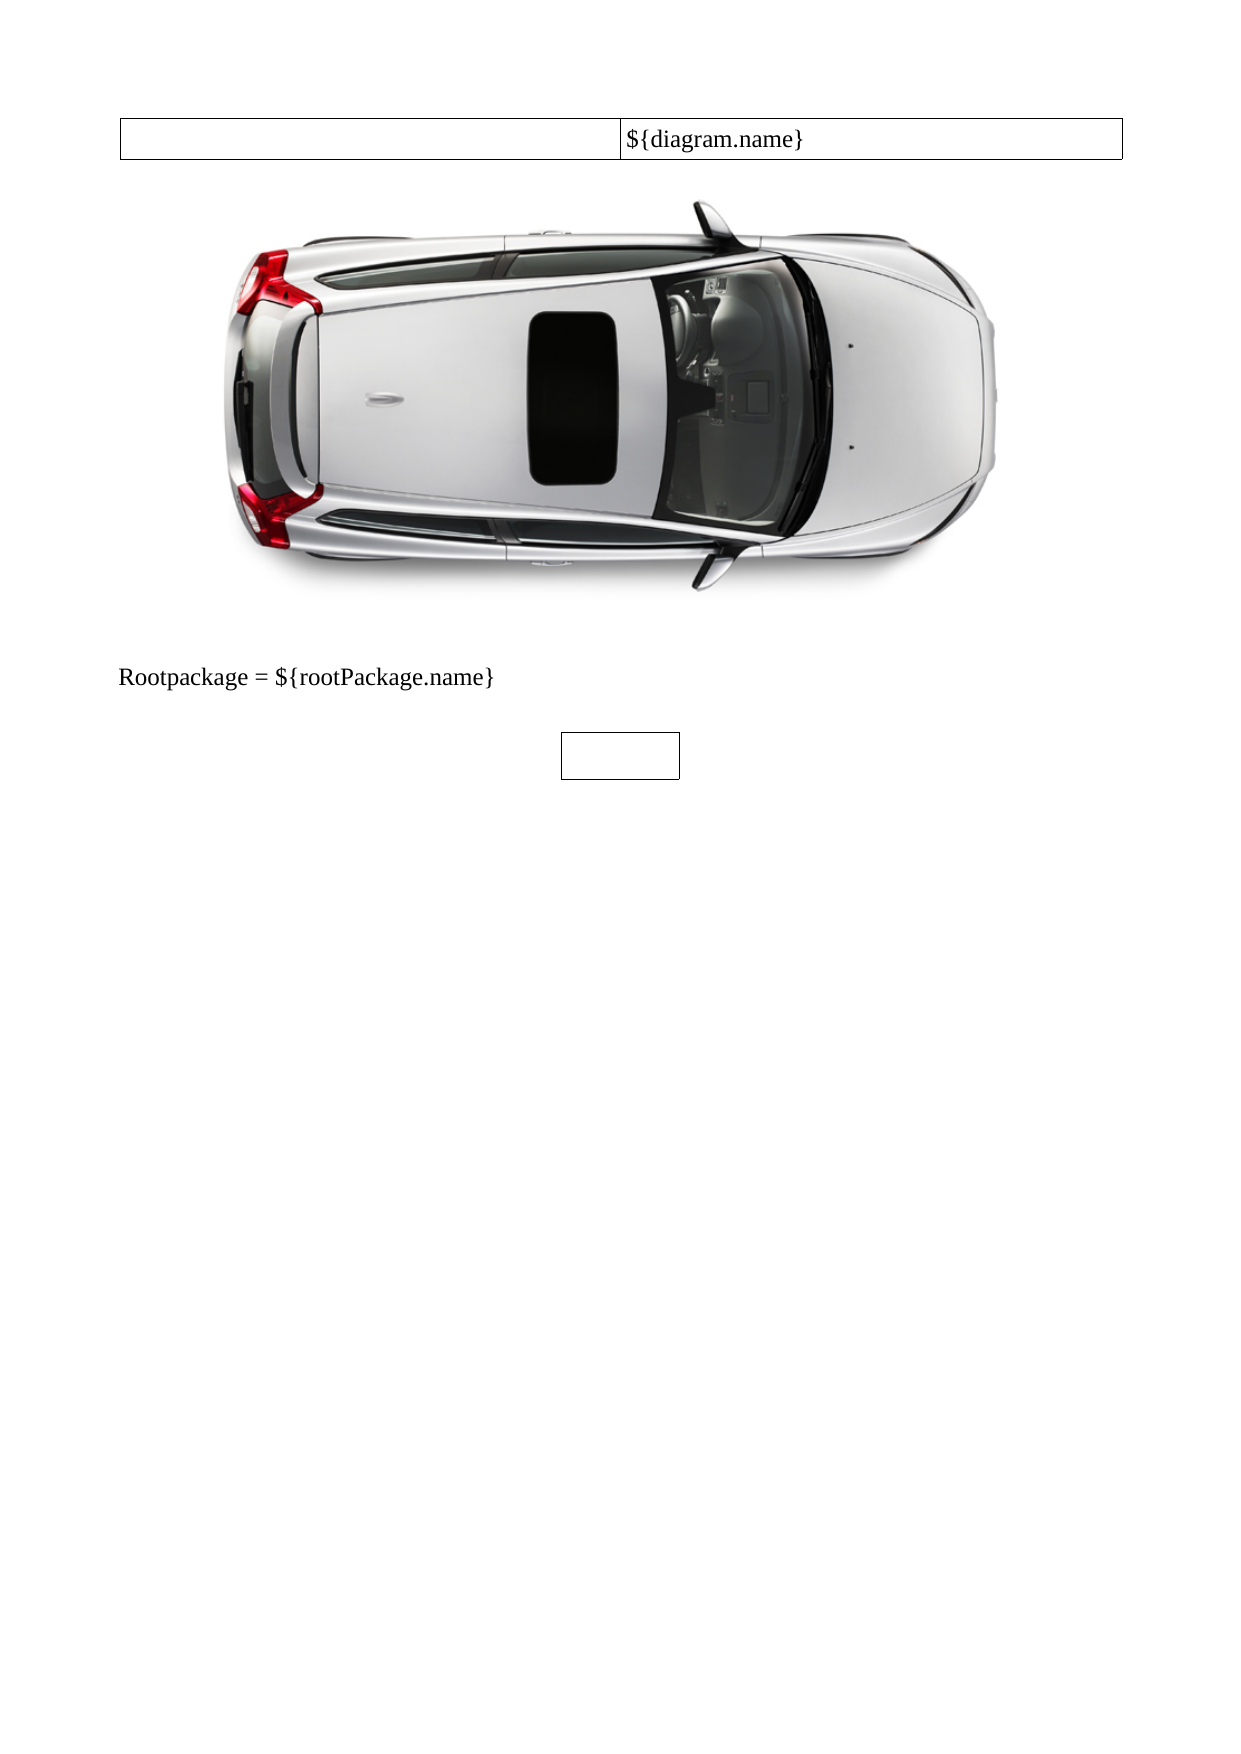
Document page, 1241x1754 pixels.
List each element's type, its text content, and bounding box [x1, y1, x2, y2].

text Rootpackage = ${rootPackage.name} [118, 662, 1122, 691]
table_header @table:table-row [#list rootPackage.diagrams as diagram] @/table:table-row [/#list] [121, 119, 620, 159]
table_header ${diagram.name} [621, 119, 1122, 159]
picture [118, 187, 1122, 604]
